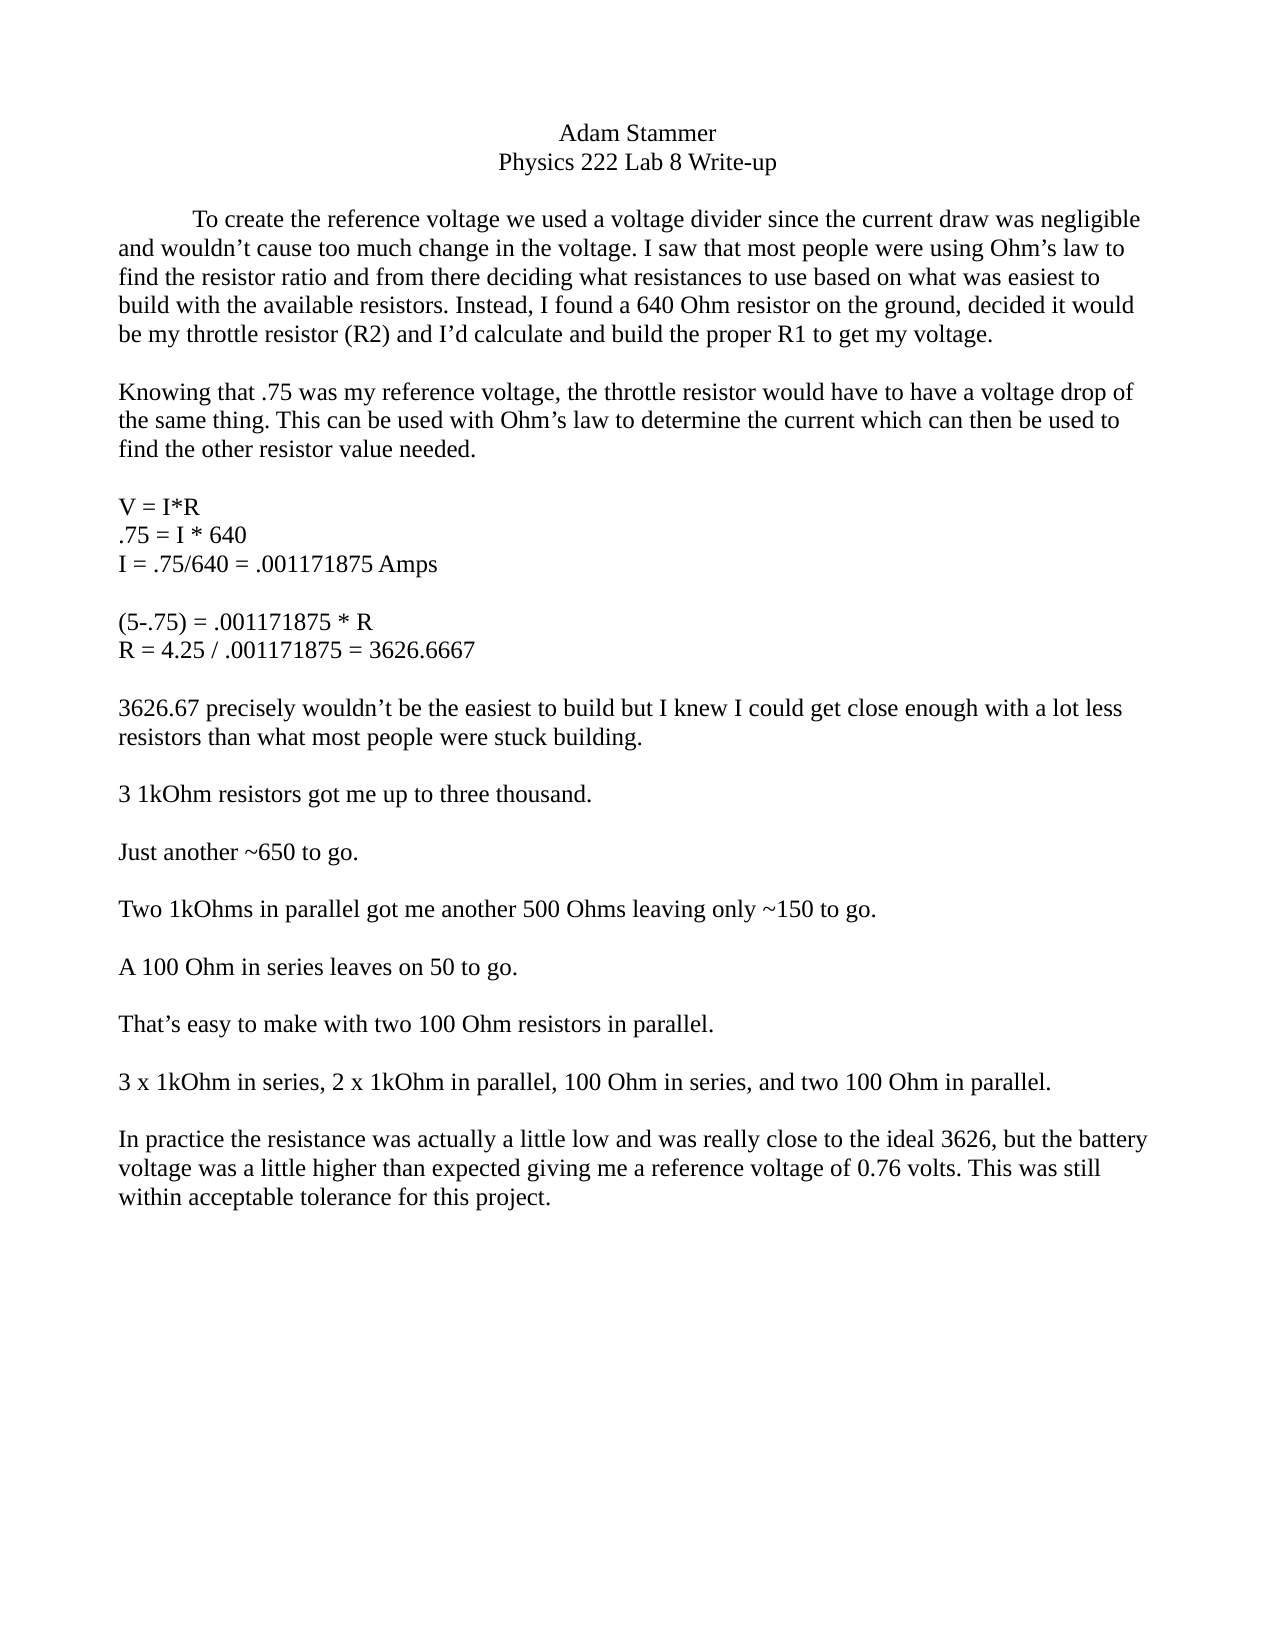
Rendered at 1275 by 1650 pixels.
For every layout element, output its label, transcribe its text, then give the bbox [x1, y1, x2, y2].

text R = 4.25 / .001171875 = 3626.6667 [118, 636, 1157, 664]
text V = I*R [118, 492, 1157, 521]
text .75 = I * 640 [118, 521, 1157, 549]
text Knowing that .75 was my reference voltage, the throttle resistor would have to have a voltage drop of the same thing. This can be used with Ohm’s law to determine the current which can then be used to find the other resistor value needed. [118, 377, 1157, 463]
text Physics 222 Lab 8 Write-up [118, 147, 1157, 176]
text I = .75/640 = .001171875 Amps [118, 549, 1157, 578]
text 3 x 1kOhm in series, 2 x 1kOhm in parallel, 100 Ohm in series, and two 100 Ohm in parallel. [118, 1067, 1157, 1096]
text A 100 Ohm in series leaves on 50 to go. [118, 952, 1157, 981]
text 3626.67 precisely wouldn’t be the easiest to build but I knew I could get close enough with a lot less resistors than what most people were stuck building. [118, 693, 1157, 751]
text 3 1kOhm resistors got me up to three thousand. [118, 779, 1157, 808]
text Adam Stammer [118, 118, 1157, 147]
text Just another ~650 to go. [118, 837, 1157, 866]
text To create the reference voltage we used a voltage divider since the current draw was negligible and wouldn’t cause too much change in the voltage. I saw that most people were using Ohm’s law to find the resistor ratio and from there deciding what resistances to use based on what was easiest to build with the available resistors. Instead, I found a 640 Ohm resistor on the ground, decided it would be my throttle resistor (R2) and I’d calculate and build the proper R1 to get my voltage. [118, 204, 1157, 348]
text That’s easy to make with two 100 Ohm resistors in parallel. [118, 1009, 1157, 1038]
text Two 1kOhms in parallel got me another 500 Ohms leaving only ~150 to go. [118, 894, 1157, 923]
text In practice the resistance was actually a little low and was really close to the ideal 3626, but the battery voltage was a little higher than expected giving me a reference voltage of 0.76 volts. This was still within acceptable tolerance for this project. [118, 1124, 1157, 1211]
text (5-.75) = .001171875 * R [118, 607, 1157, 636]
